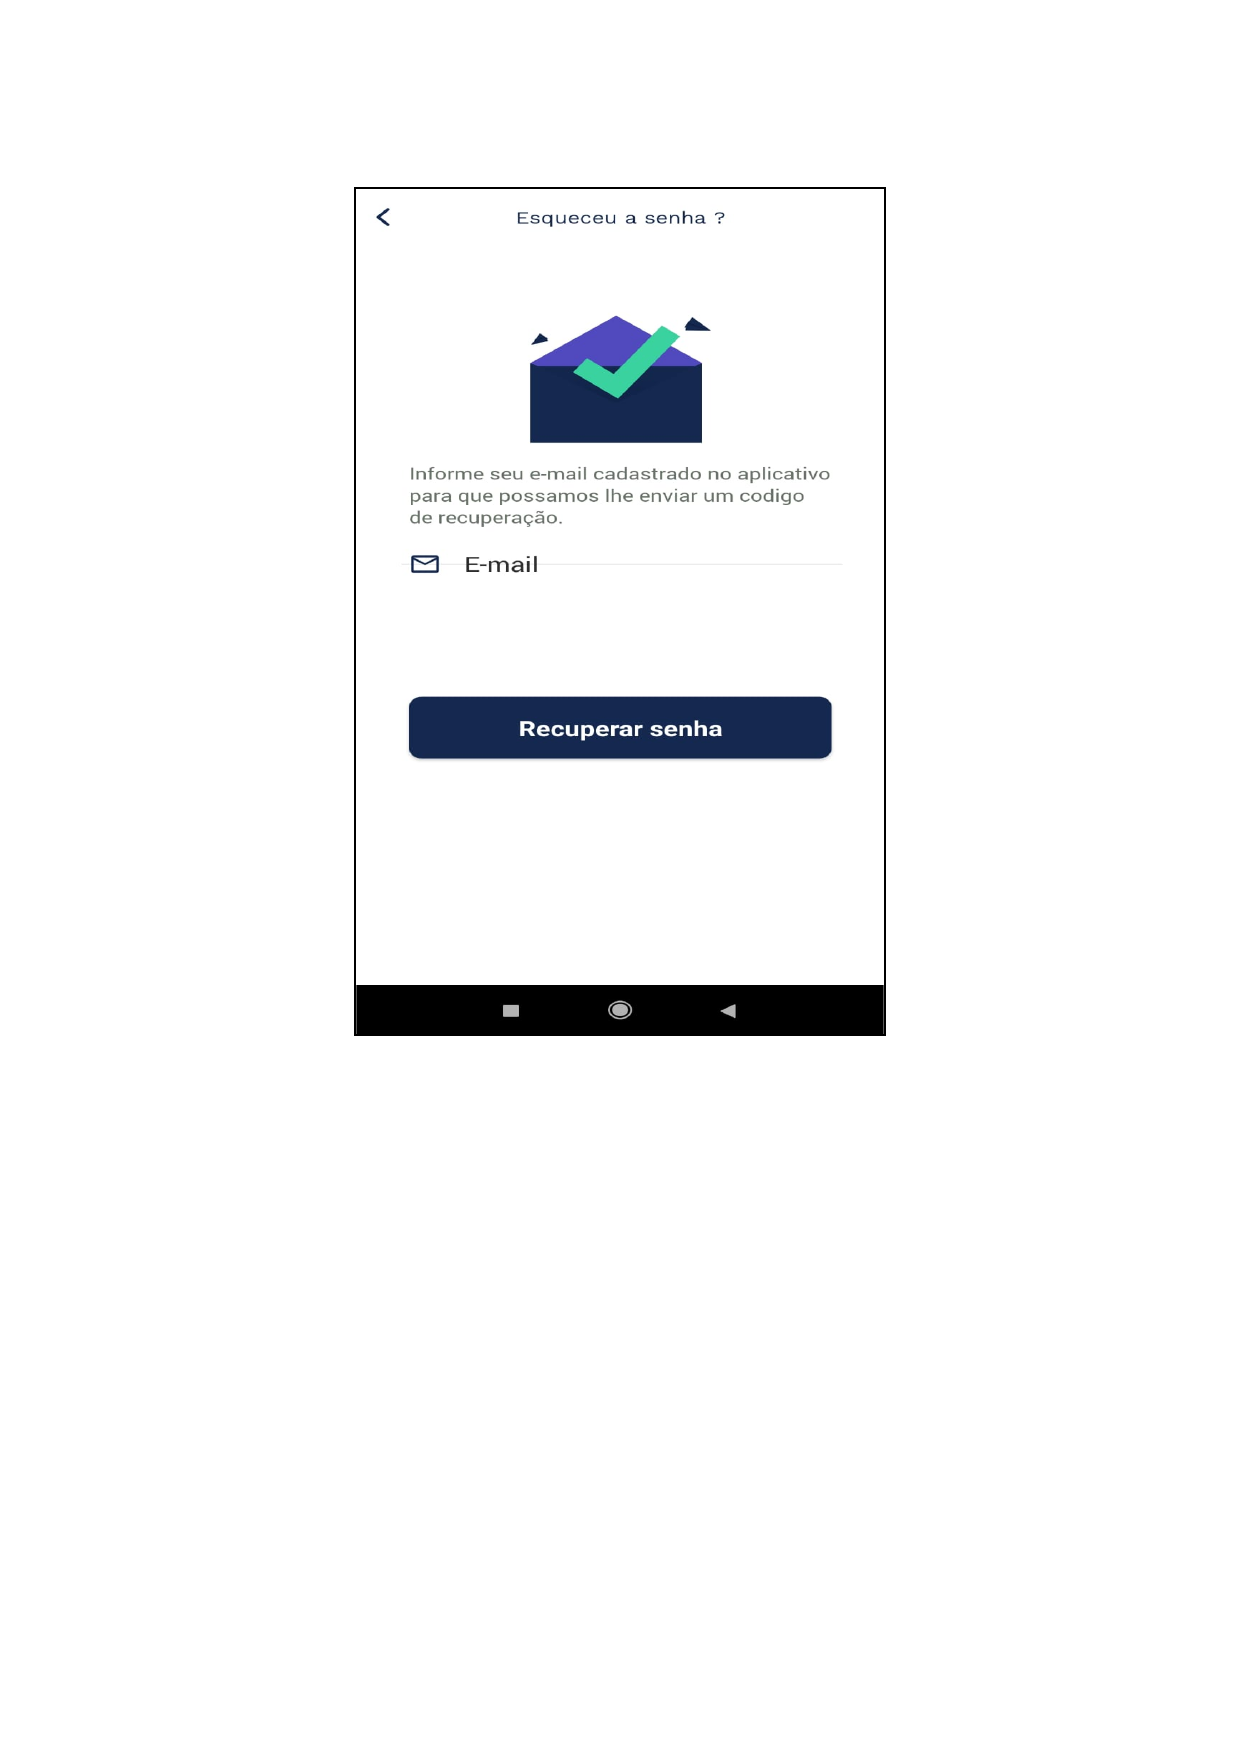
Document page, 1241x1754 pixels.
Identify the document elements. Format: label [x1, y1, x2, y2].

picture [356, 189, 884, 1034]
